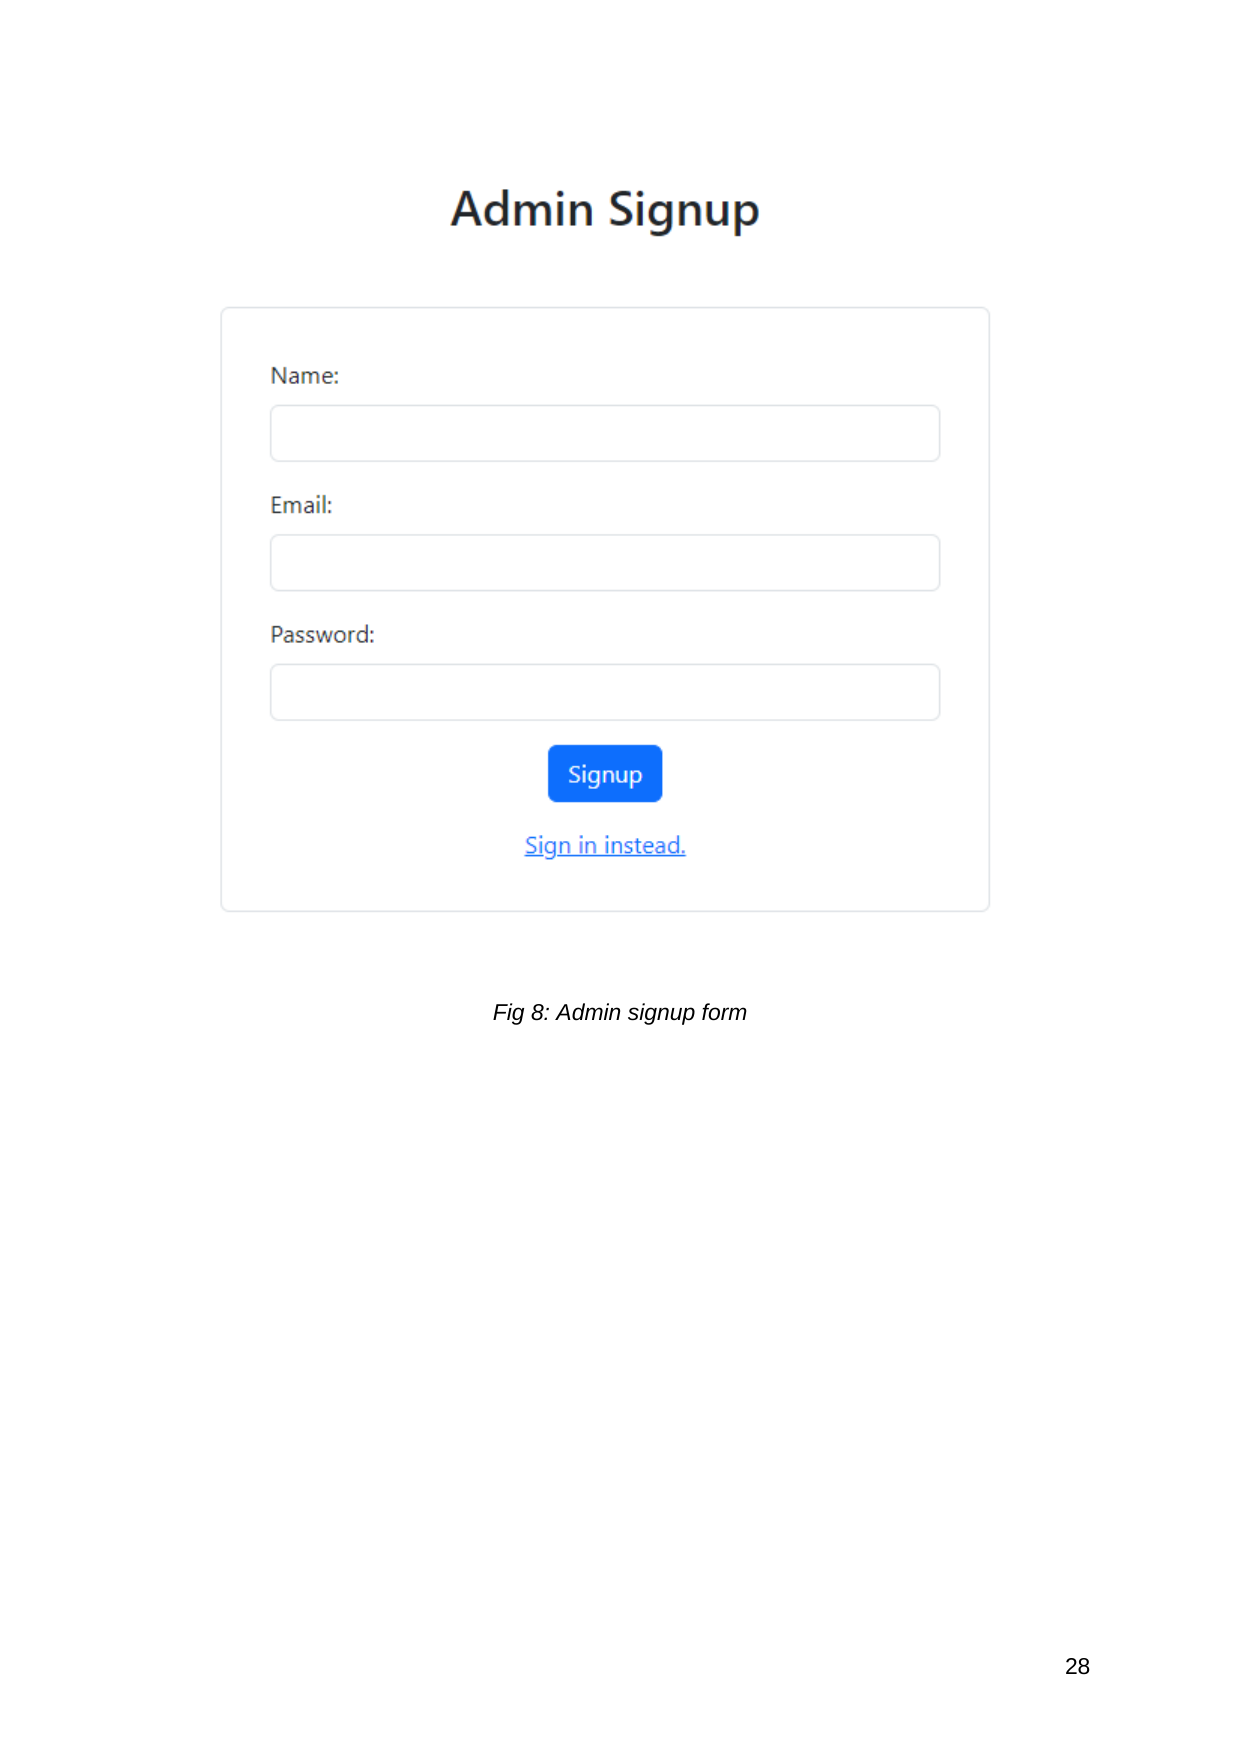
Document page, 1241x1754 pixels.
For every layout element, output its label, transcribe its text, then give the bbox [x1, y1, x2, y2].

picture [150, 150, 1091, 965]
text Fig 8: Admin signup form [150, 999, 1090, 1025]
